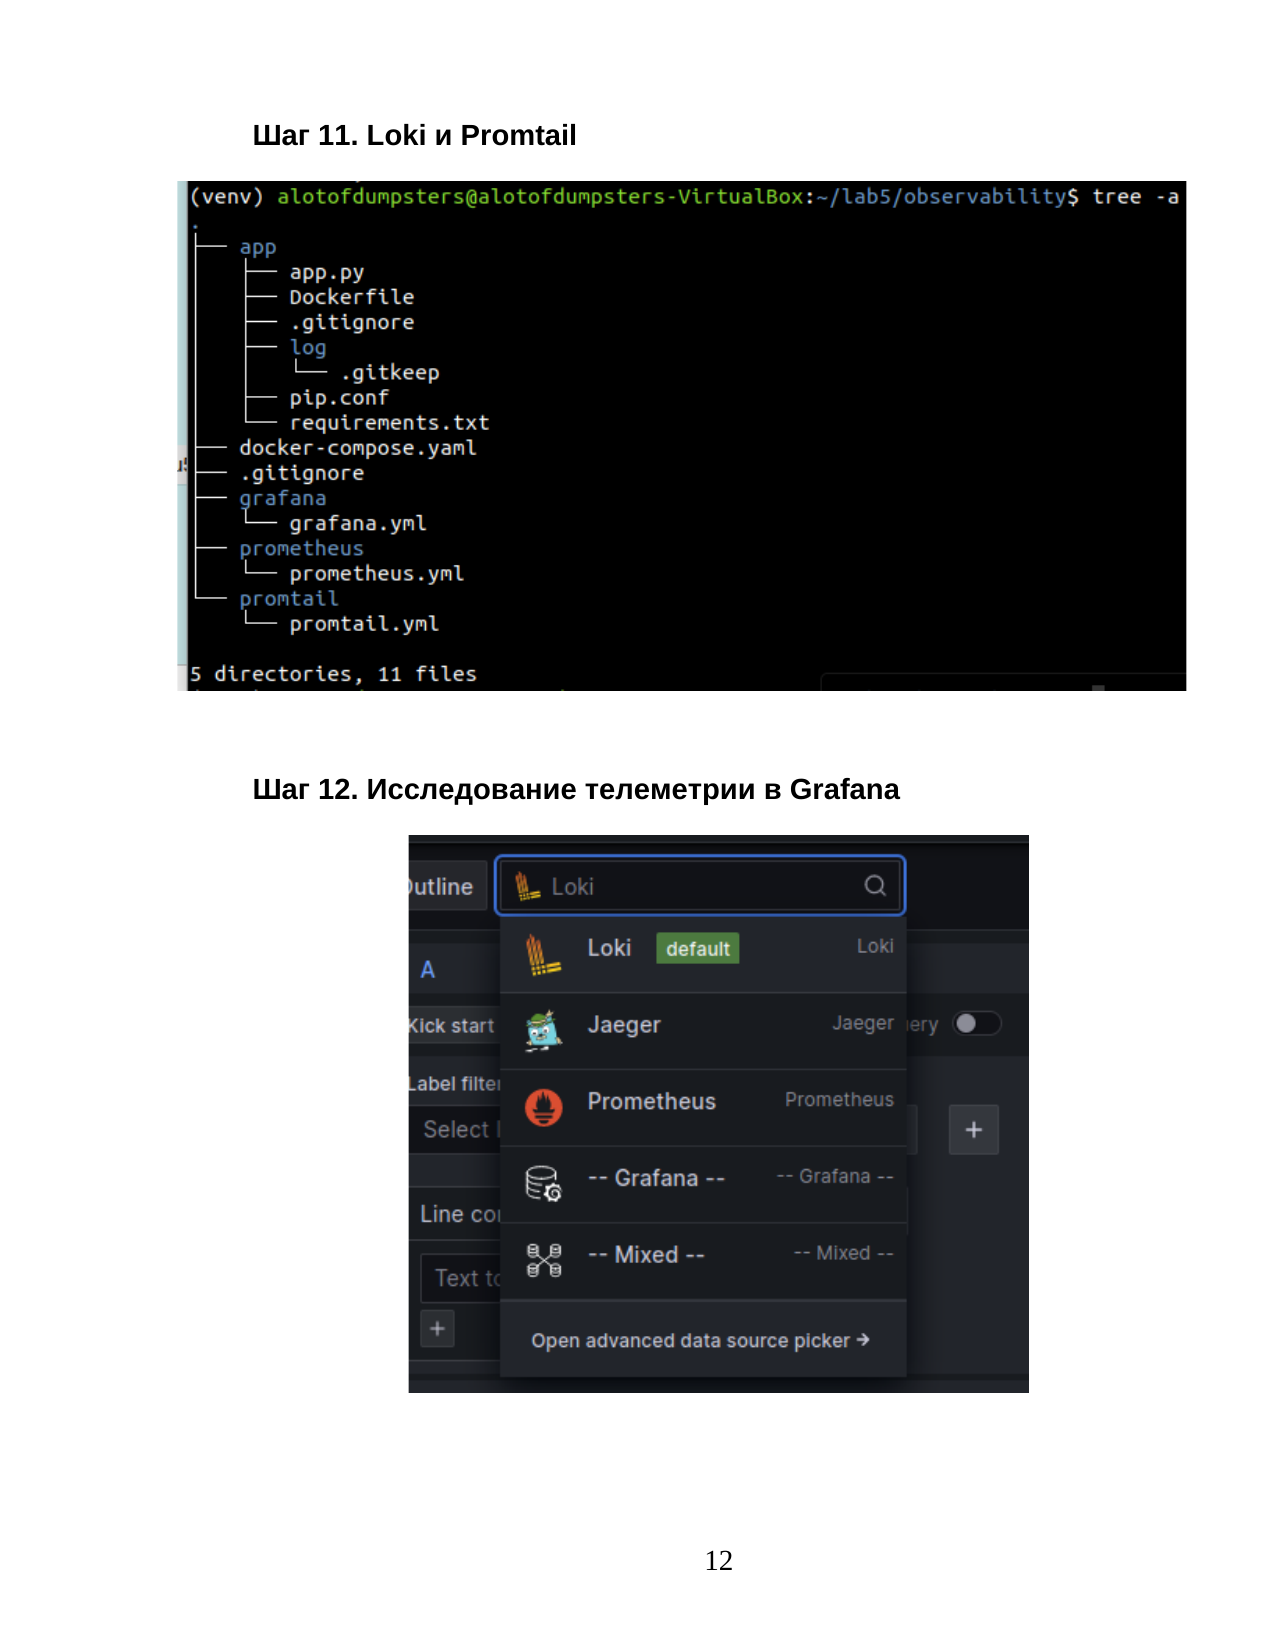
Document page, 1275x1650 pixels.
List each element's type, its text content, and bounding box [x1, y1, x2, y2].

subtitle Шаг 12. Исследование телеметрии в Grafana [177, 772, 1186, 806]
picture [177, 181, 1187, 691]
picture [408, 835, 1029, 1393]
subtitle Шаг 11. Loki и Promtail [177, 118, 1186, 152]
